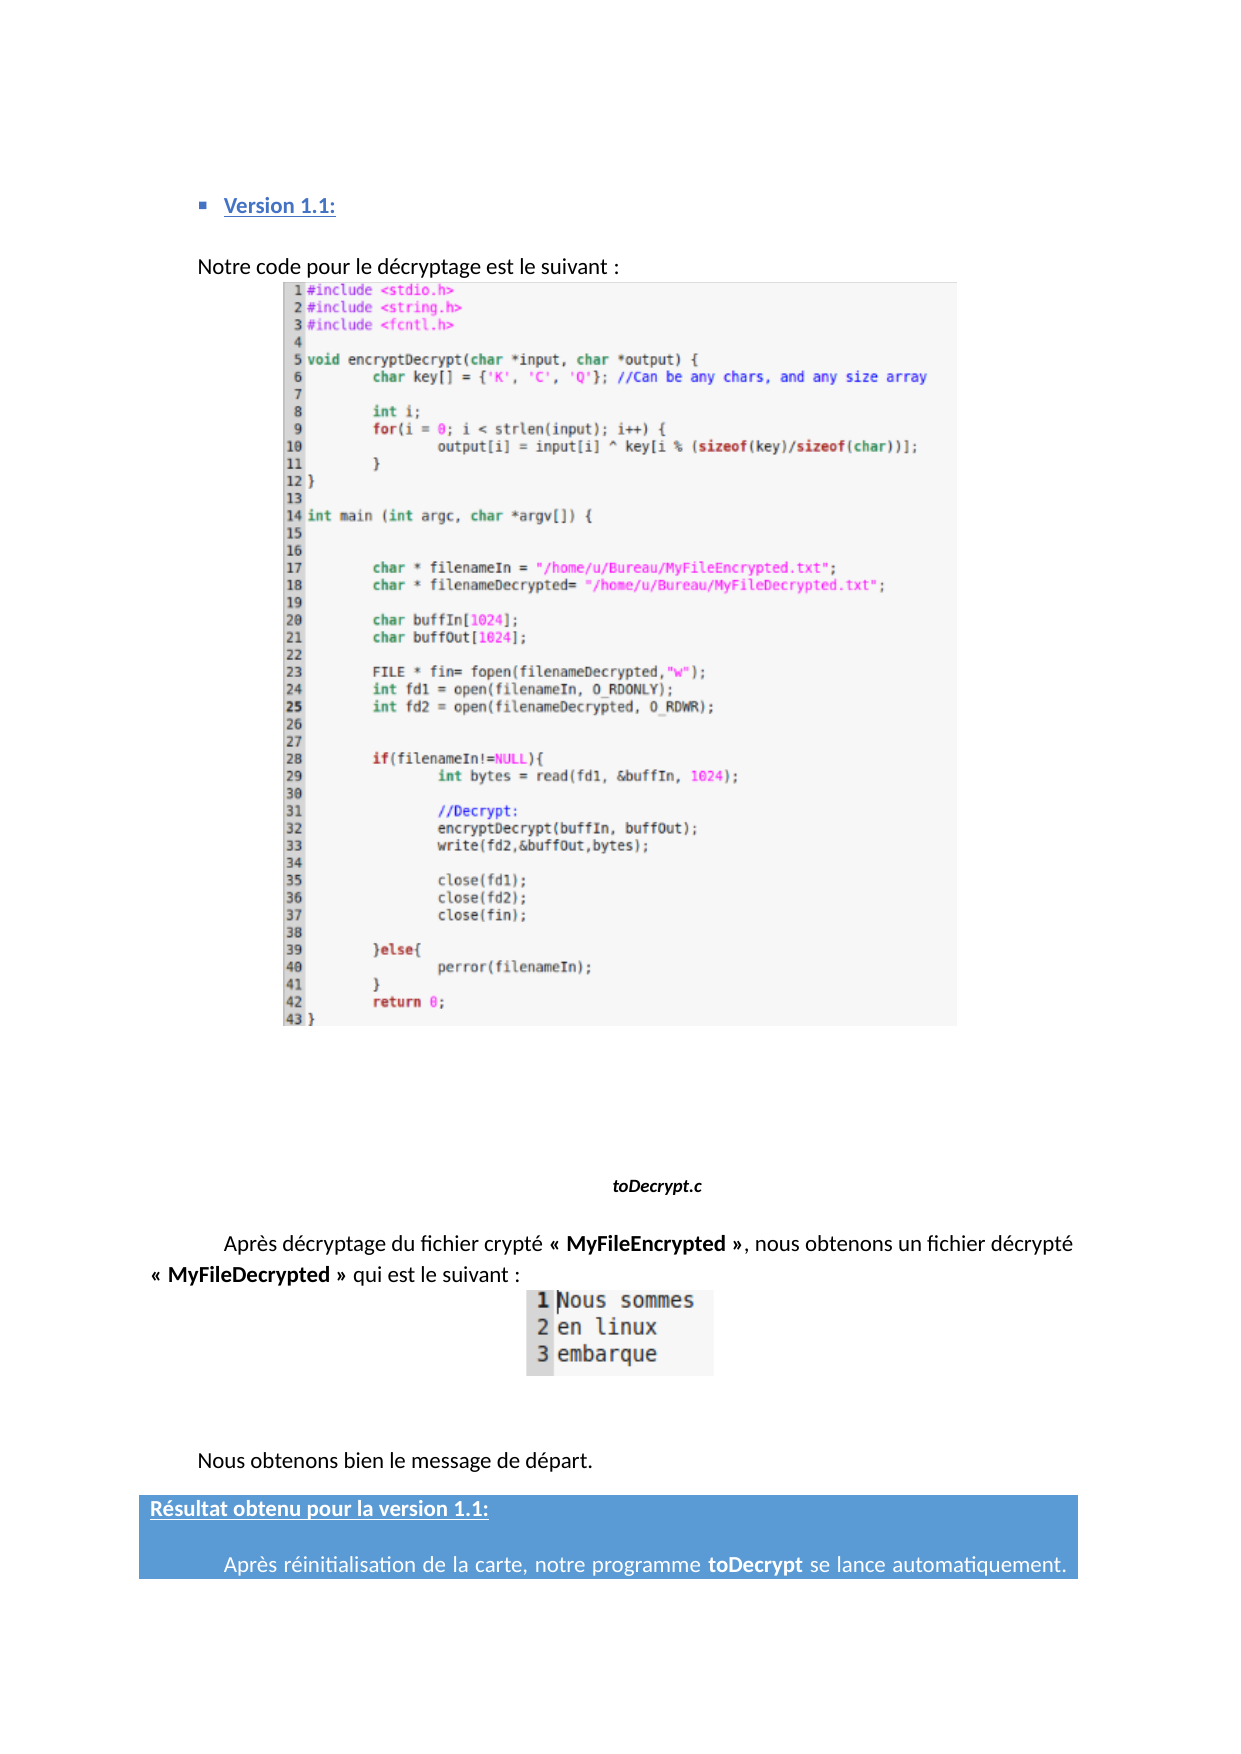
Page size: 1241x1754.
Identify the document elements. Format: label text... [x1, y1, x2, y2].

text Après décryptage du fichier crypté « MyFileEncrypted », nous obtenons un fichier décrypté « MyFileDecrypted » qui est le suivant : [150, 1229, 1090, 1288]
picture [283, 282, 957, 1026]
picture [526, 1290, 714, 1376]
list Version 1.1: [150, 191, 1090, 219]
list Notre code pour le décryptage est le suivant : [150, 252, 1090, 280]
text toDecrypt.c [150, 1175, 1090, 1198]
list Nous obtenons bien le message de départ. [150, 1447, 1090, 1475]
table_header Résultat obtenu pour la version 1.1: Après réinitialisation de la carte, notre programme toDecrypt se lance automatiquement. [139, 1495, 1078, 1579]
